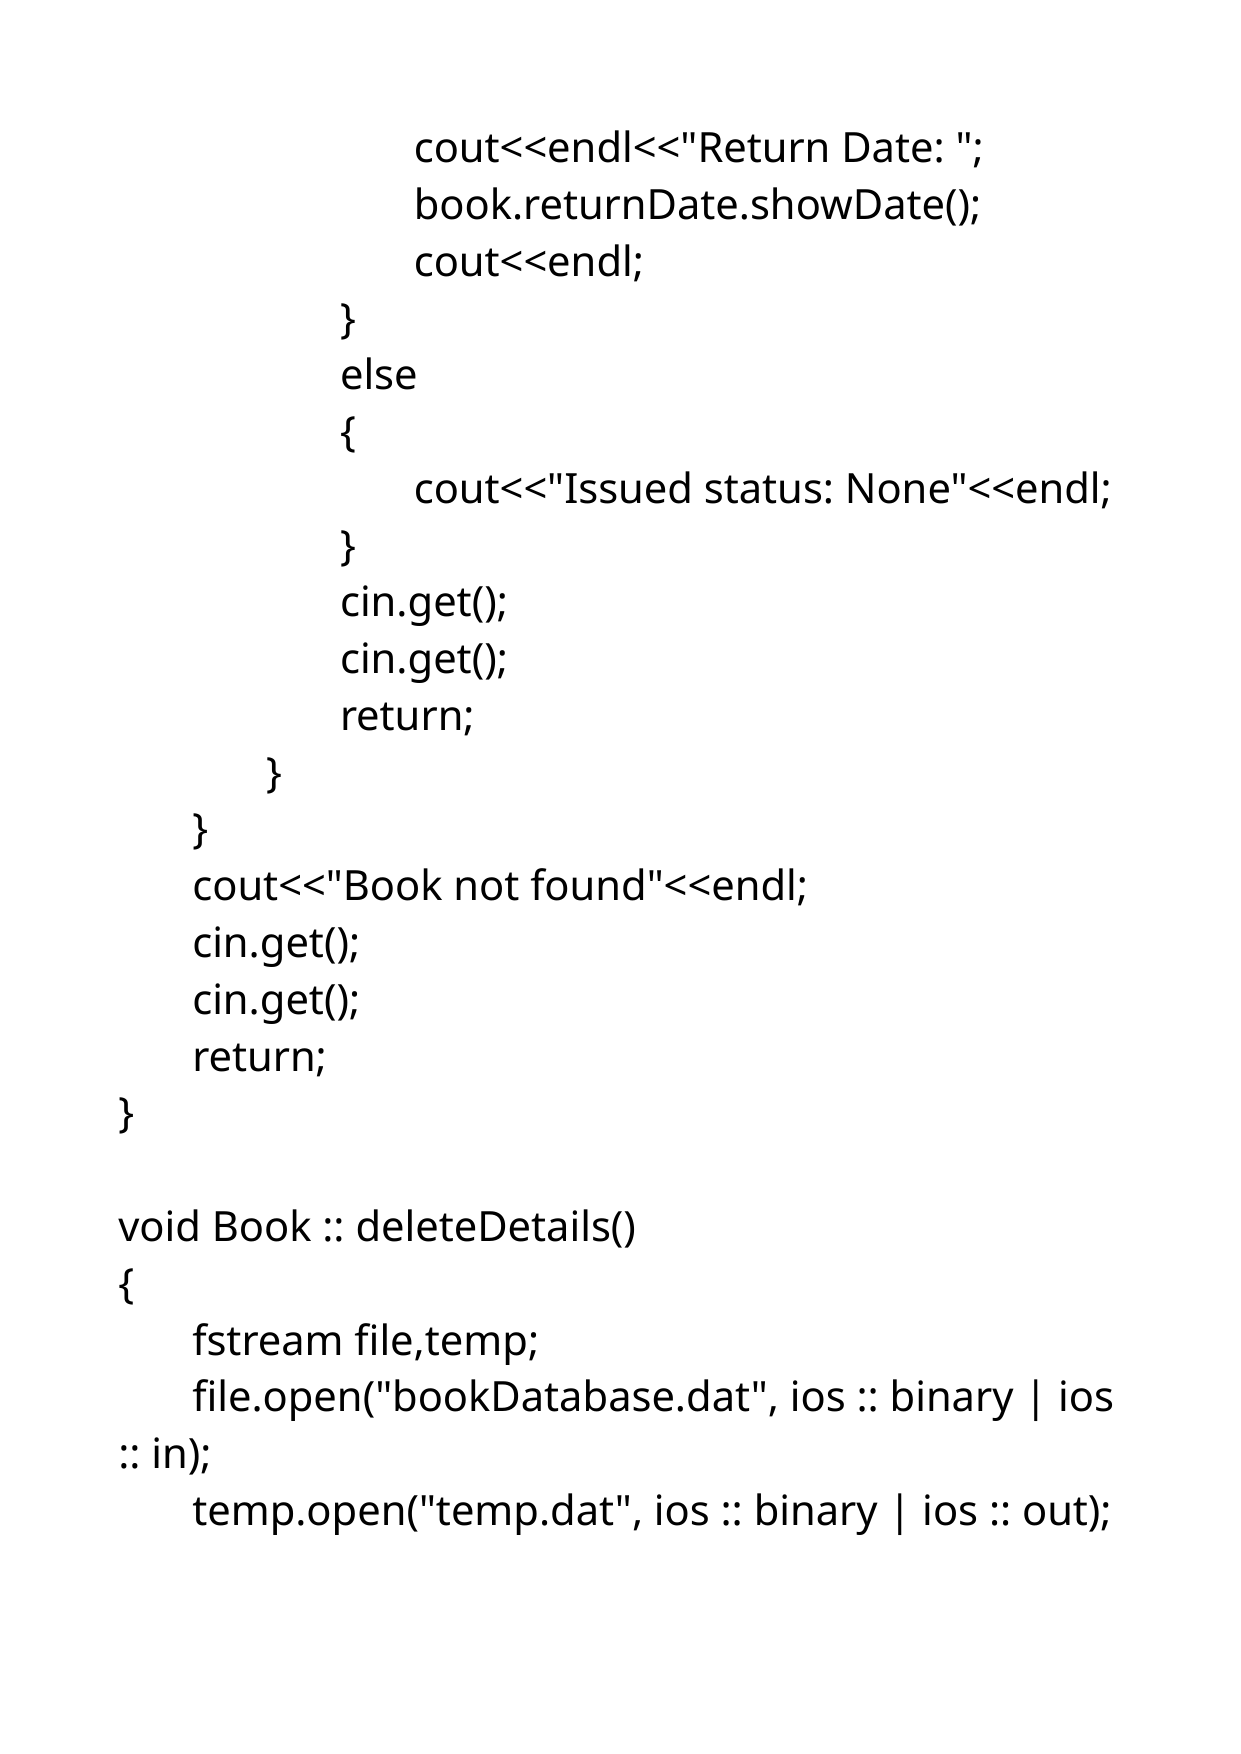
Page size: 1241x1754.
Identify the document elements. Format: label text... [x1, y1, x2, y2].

text return; [118, 1026, 1122, 1083]
text } [118, 516, 1122, 572]
text cout<<endl; [118, 232, 1122, 288]
text } [118, 799, 1122, 856]
text cin.get(); [118, 970, 1122, 1026]
text { [118, 1253, 1122, 1310]
text cin.get(); [118, 572, 1122, 629]
text } [118, 743, 1122, 799]
text } [118, 1083, 1122, 1140]
text cout<<endl<<"Return Date: "; [118, 118, 1122, 175]
text { [118, 402, 1122, 459]
text fstream file,temp; [118, 1310, 1122, 1367]
text cin.get(); [118, 913, 1122, 970]
text file.open("bookDatabase.dat", ios :: binary | ios :: in); [118, 1367, 1122, 1481]
text return; [118, 686, 1122, 743]
text else [118, 345, 1122, 402]
text void Book :: deleteDetails() [118, 1197, 1122, 1253]
text } [118, 288, 1122, 345]
text cin.get(); [118, 629, 1122, 686]
text cout<<"Book not found"<<endl; [118, 856, 1122, 913]
text cout<<"Issued status: None"<<endl; [118, 459, 1122, 516]
text temp.open("temp.dat", ios :: binary | ios :: out); [118, 1481, 1122, 1537]
text book.returnDate.showDate(); [118, 175, 1122, 232]
